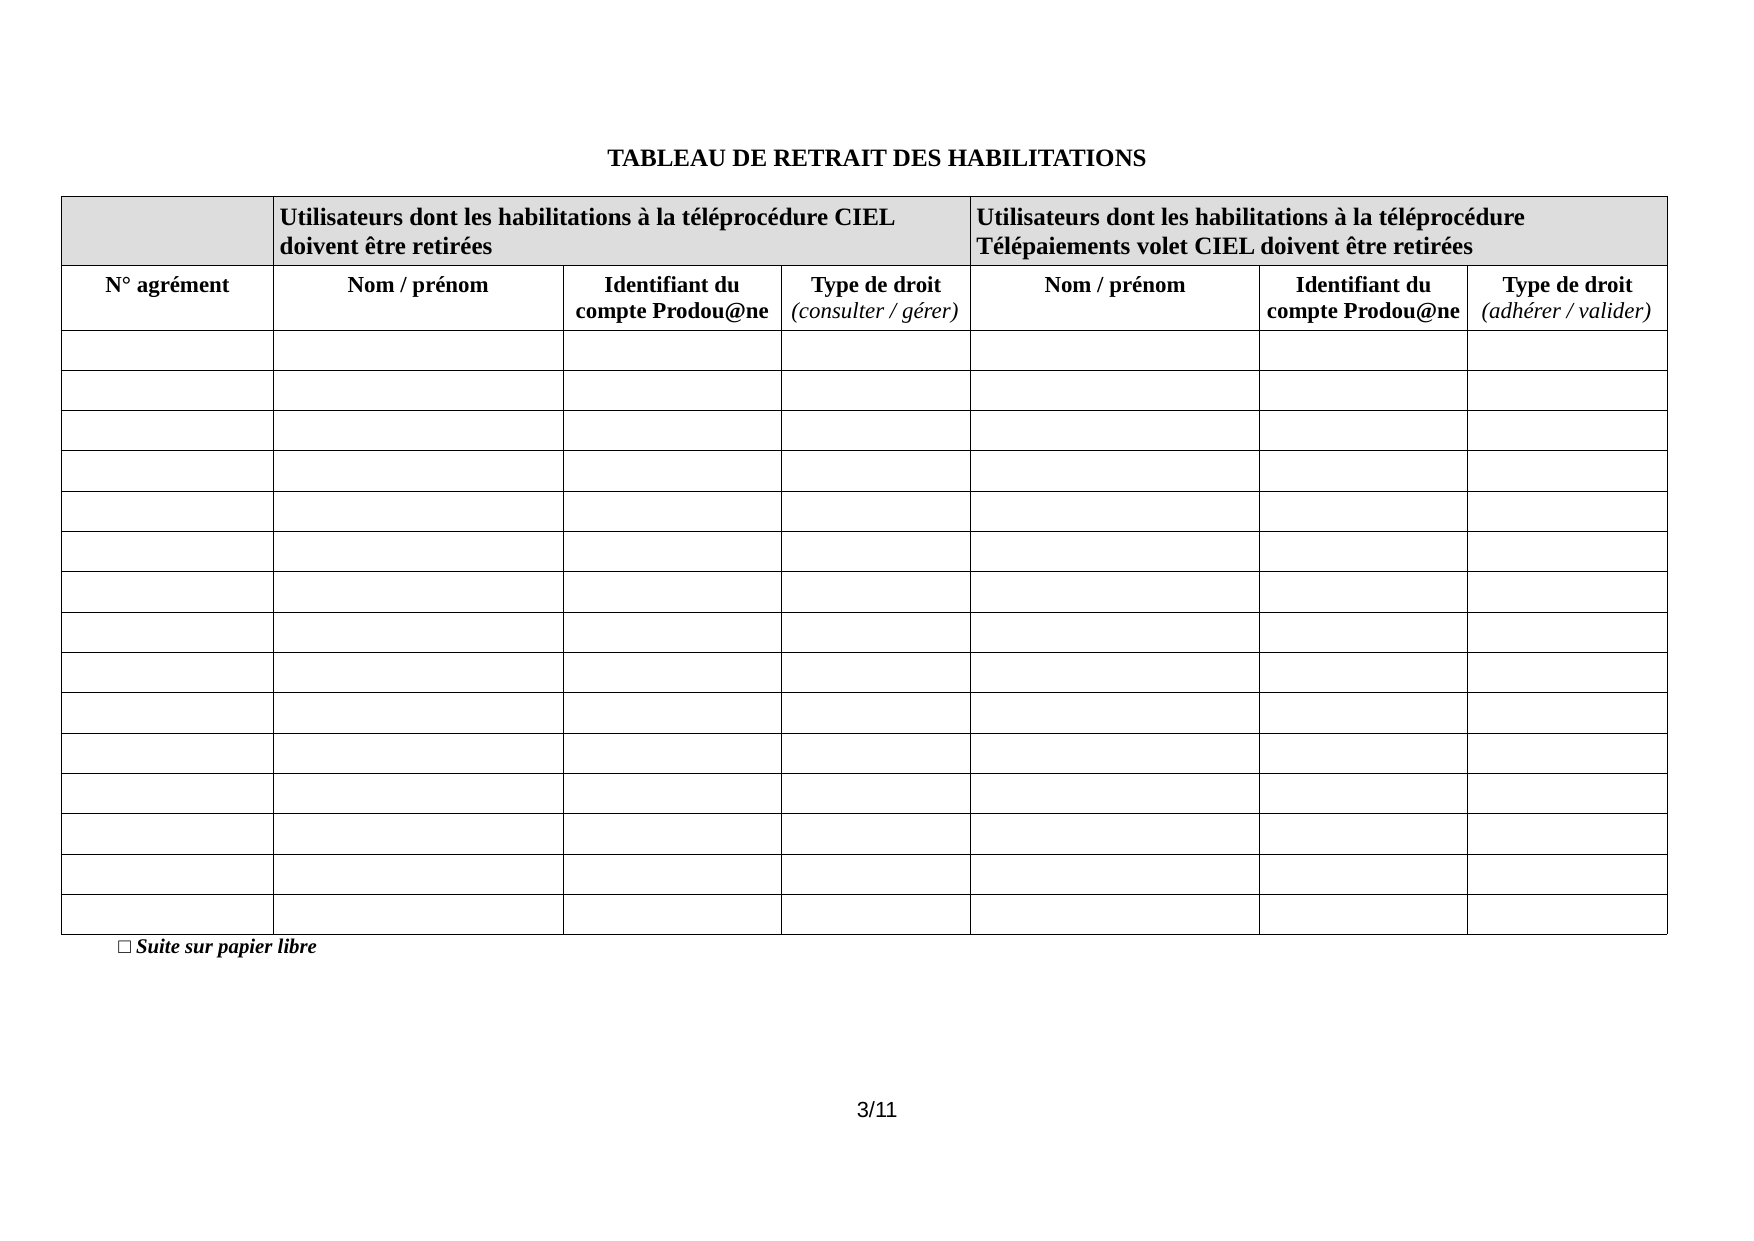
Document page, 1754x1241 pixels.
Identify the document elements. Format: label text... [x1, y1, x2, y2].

table_cell [1468, 451, 1667, 491]
table_cell [564, 734, 781, 773]
table_header [62, 197, 273, 265]
table_cell [564, 572, 781, 612]
table_cell Nom / prénom [971, 266, 1259, 329]
table_cell [971, 451, 1259, 491]
table_cell [274, 371, 563, 410]
table_cell [1468, 532, 1667, 571]
table_cell [564, 371, 781, 410]
table_cell [1260, 693, 1467, 733]
table_cell [62, 774, 273, 813]
table_cell [564, 532, 781, 571]
table_cell [564, 693, 781, 733]
table_cell [564, 895, 781, 934]
table_cell [782, 532, 970, 571]
table_cell [274, 572, 563, 612]
table_cell [1468, 814, 1667, 853]
table_cell [782, 895, 970, 934]
table_cell [1260, 411, 1467, 450]
table_cell [1260, 774, 1467, 813]
table_cell [564, 653, 781, 692]
table_cell [274, 532, 563, 571]
table_cell [1468, 734, 1667, 773]
table_cell [274, 693, 563, 733]
table_cell [782, 451, 970, 491]
table_cell Nom / prénom [274, 266, 563, 329]
table_cell [564, 411, 781, 450]
table_cell [62, 492, 273, 531]
table_cell [1260, 492, 1467, 531]
table_cell [62, 411, 273, 450]
table_cell [782, 411, 970, 450]
table_cell [782, 371, 970, 410]
table_cell [564, 492, 781, 531]
text TABLEAU DE RETRAIT DES HABILITATIONS [118, 143, 1636, 172]
table_cell [782, 572, 970, 612]
table_cell [1260, 572, 1467, 612]
table_cell [274, 653, 563, 692]
table_cell [971, 331, 1259, 370]
table_cell [62, 451, 273, 491]
table_cell N° agrément [62, 266, 273, 329]
table_cell [62, 653, 273, 692]
table_cell [971, 855, 1259, 894]
table_cell [971, 411, 1259, 450]
table_cell [782, 774, 970, 813]
table_cell [1468, 411, 1667, 450]
table_cell [1468, 895, 1667, 934]
table_cell [62, 532, 273, 571]
table_cell [782, 855, 970, 894]
table_cell [971, 492, 1259, 531]
table_header Utilisateurs dont les habilitations à la téléprocédure Télépaiements volet CIEL doivent être retirées [971, 197, 1667, 265]
table_cell [274, 814, 563, 853]
table_cell [1260, 532, 1467, 571]
table_cell [62, 572, 273, 612]
table_cell [274, 613, 563, 652]
table_cell [1260, 451, 1467, 491]
table_cell [1260, 371, 1467, 410]
table_cell [1260, 613, 1467, 652]
table_cell [782, 492, 970, 531]
table_header Utilisateurs dont les habilitations à la téléprocédure CIEL doivent être retirées [274, 197, 970, 265]
table_cell [274, 411, 563, 450]
table_cell [564, 613, 781, 652]
table_cell [274, 451, 563, 491]
table_cell [1468, 492, 1667, 531]
table_cell [274, 492, 563, 531]
table_cell [1468, 331, 1667, 370]
table_cell [62, 895, 273, 934]
table_cell [62, 734, 273, 773]
table_cell [971, 572, 1259, 612]
table_cell [1468, 653, 1667, 692]
table_cell [971, 532, 1259, 571]
table_cell [782, 613, 970, 652]
table_cell [1468, 693, 1667, 733]
table_cell [782, 814, 970, 853]
table_cell [274, 855, 563, 894]
table_cell [62, 814, 273, 853]
table_cell [971, 653, 1259, 692]
table_cell [274, 331, 563, 370]
table_cell [971, 613, 1259, 652]
table_cell [782, 734, 970, 773]
table_cell [62, 855, 273, 894]
table_cell [782, 693, 970, 733]
table_cell [971, 371, 1259, 410]
table_cell [564, 331, 781, 370]
table_cell [274, 895, 563, 934]
table_cell [1468, 774, 1667, 813]
table_cell [62, 613, 273, 652]
table_cell [782, 653, 970, 692]
table_cell [62, 371, 273, 410]
table_cell [1468, 371, 1667, 410]
table_cell Type de droit (consulter / gérer) [782, 266, 970, 329]
table_cell [971, 895, 1259, 934]
table_cell [564, 451, 781, 491]
table_cell [564, 814, 781, 853]
table_cell Type de droit (adhérer / valider) [1468, 266, 1667, 329]
table_cell Identifiant du compte Prodou@ne [1260, 266, 1467, 329]
table_cell [274, 734, 563, 773]
table_cell [1260, 653, 1467, 692]
table_cell Identifiant du compte Prodou@ne [564, 266, 781, 329]
table_cell [971, 814, 1259, 853]
table_cell [782, 331, 970, 370]
table_cell [564, 855, 781, 894]
table_cell [1468, 613, 1667, 652]
table_cell [62, 331, 273, 370]
table_cell [1260, 331, 1467, 370]
table_cell [1260, 814, 1467, 853]
table_cell [971, 734, 1259, 773]
table_cell [1260, 855, 1467, 894]
table_cell [1468, 572, 1667, 612]
table_cell [1260, 734, 1467, 773]
table_cell [971, 774, 1259, 813]
table_cell [1260, 895, 1467, 934]
table_cell [274, 774, 563, 813]
table_cell [1468, 855, 1667, 894]
table_cell [62, 693, 273, 733]
table_cell [971, 693, 1259, 733]
table_cell [564, 774, 781, 813]
